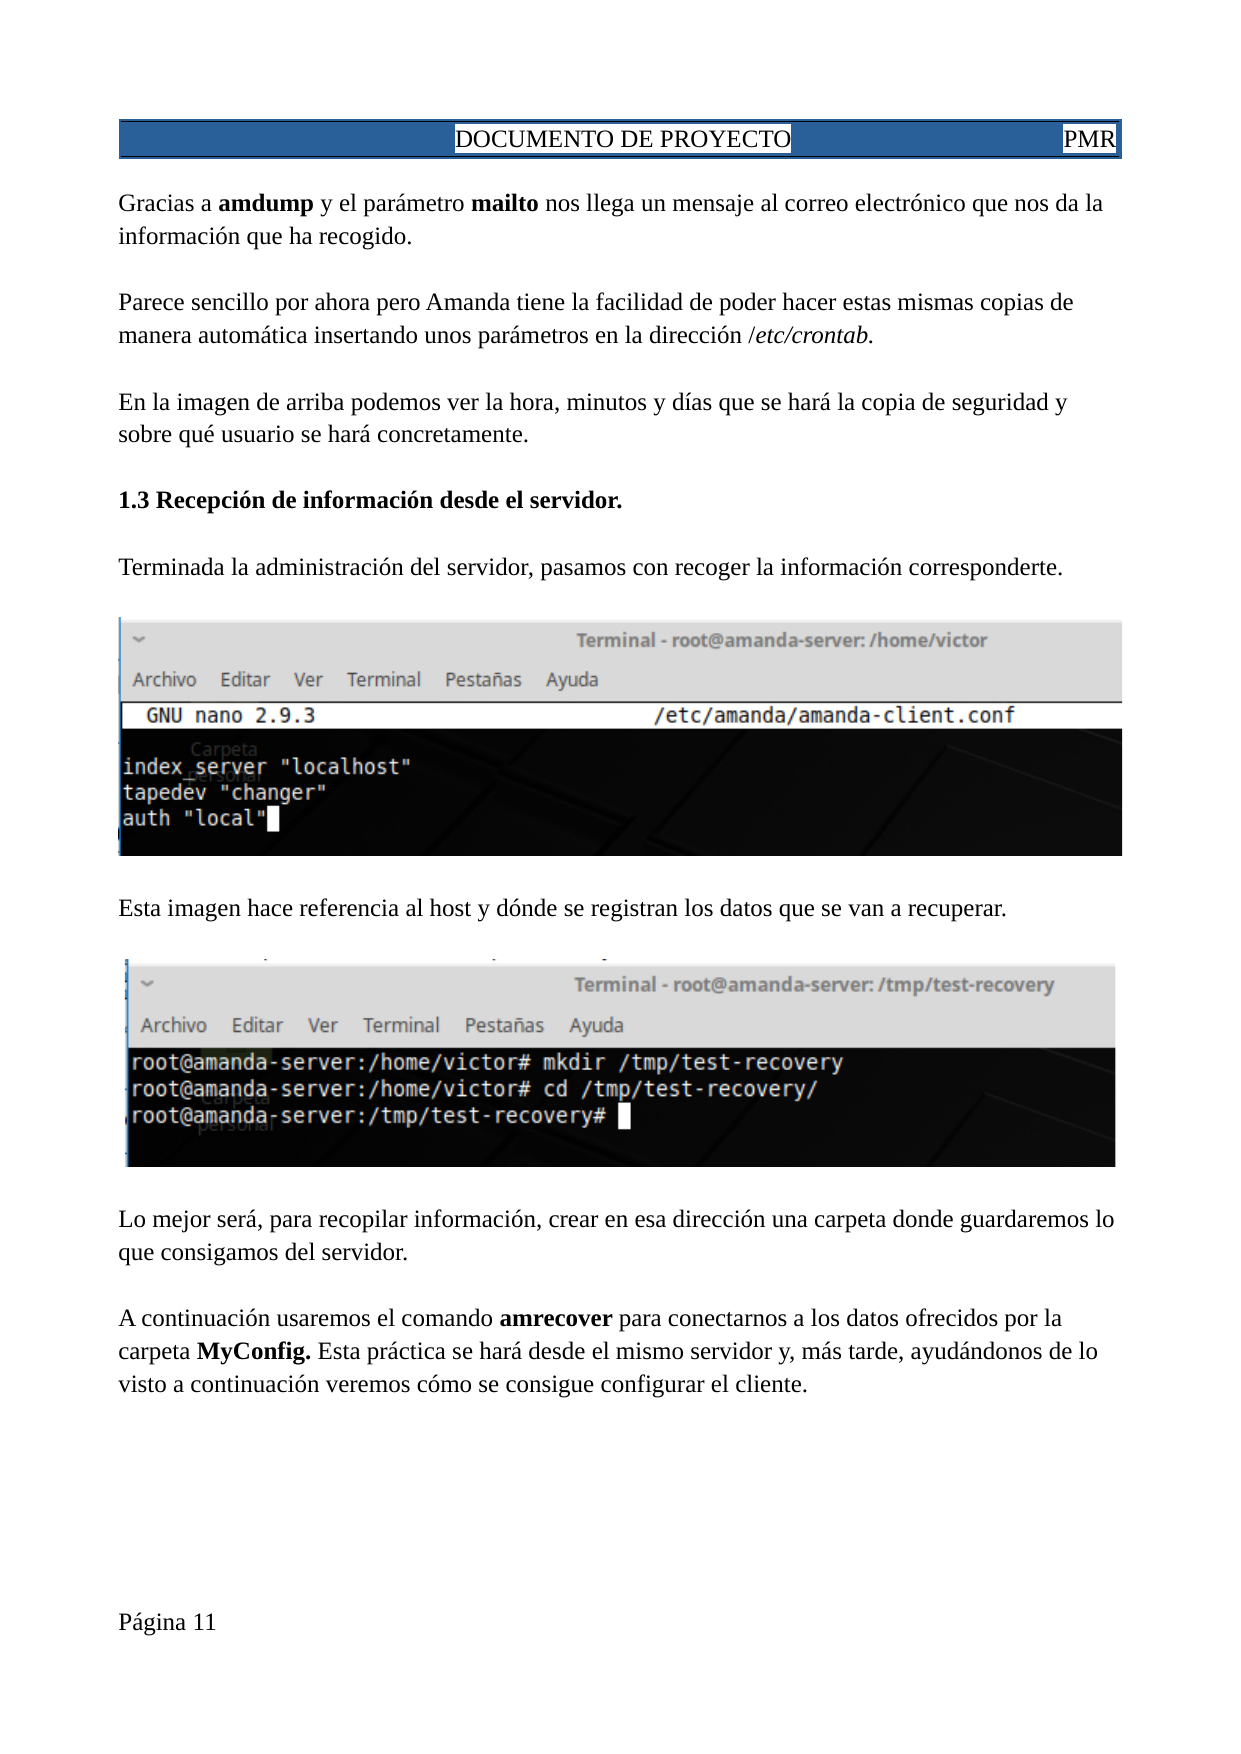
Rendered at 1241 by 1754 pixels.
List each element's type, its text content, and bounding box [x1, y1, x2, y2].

text Gracias a amdump y el parámetro mailto nos llega un mensaje al correo electrónico que nos da la información que ha recogido. [118, 188, 1122, 250]
text Terminada la administración del servidor, pasamos con recoger la información corresponderte. [118, 552, 1122, 580]
picture [124, 959, 1116, 1167]
text A continuación usaremos el comando amrecover para conectarnos a los datos ofrecidos por la carpeta MyConfig. Esta práctica se hará desde el mismo servidor y, más tarde, ayudándonos de lo visto a continuación veremos cómo se consigue configurar el cliente. [118, 1303, 1122, 1398]
text 1.3 Recepción de información desde el servidor. [118, 486, 1122, 514]
picture [118, 617, 1123, 856]
text En la imagen de arriba podemos ver la hora, minutos y días que se hará la copia de seguridad y sobre qué usuario se hará concretamente. [118, 387, 1122, 448]
text Parece sencillo por ahora pero Amanda tiene la facilidad de poder hacer estas mismas copias de manera automática insertando unos parámetros en la dirección /etc/crontab. [118, 287, 1122, 349]
text Lo mejor será, para recopilar información, crear en esa dirección una carpeta donde guardaremos lo que consigamos del servidor. [118, 1204, 1122, 1266]
text Esta imagen hace referencia al host y dónde se registran los datos que se van a recuperar. [118, 893, 1122, 922]
